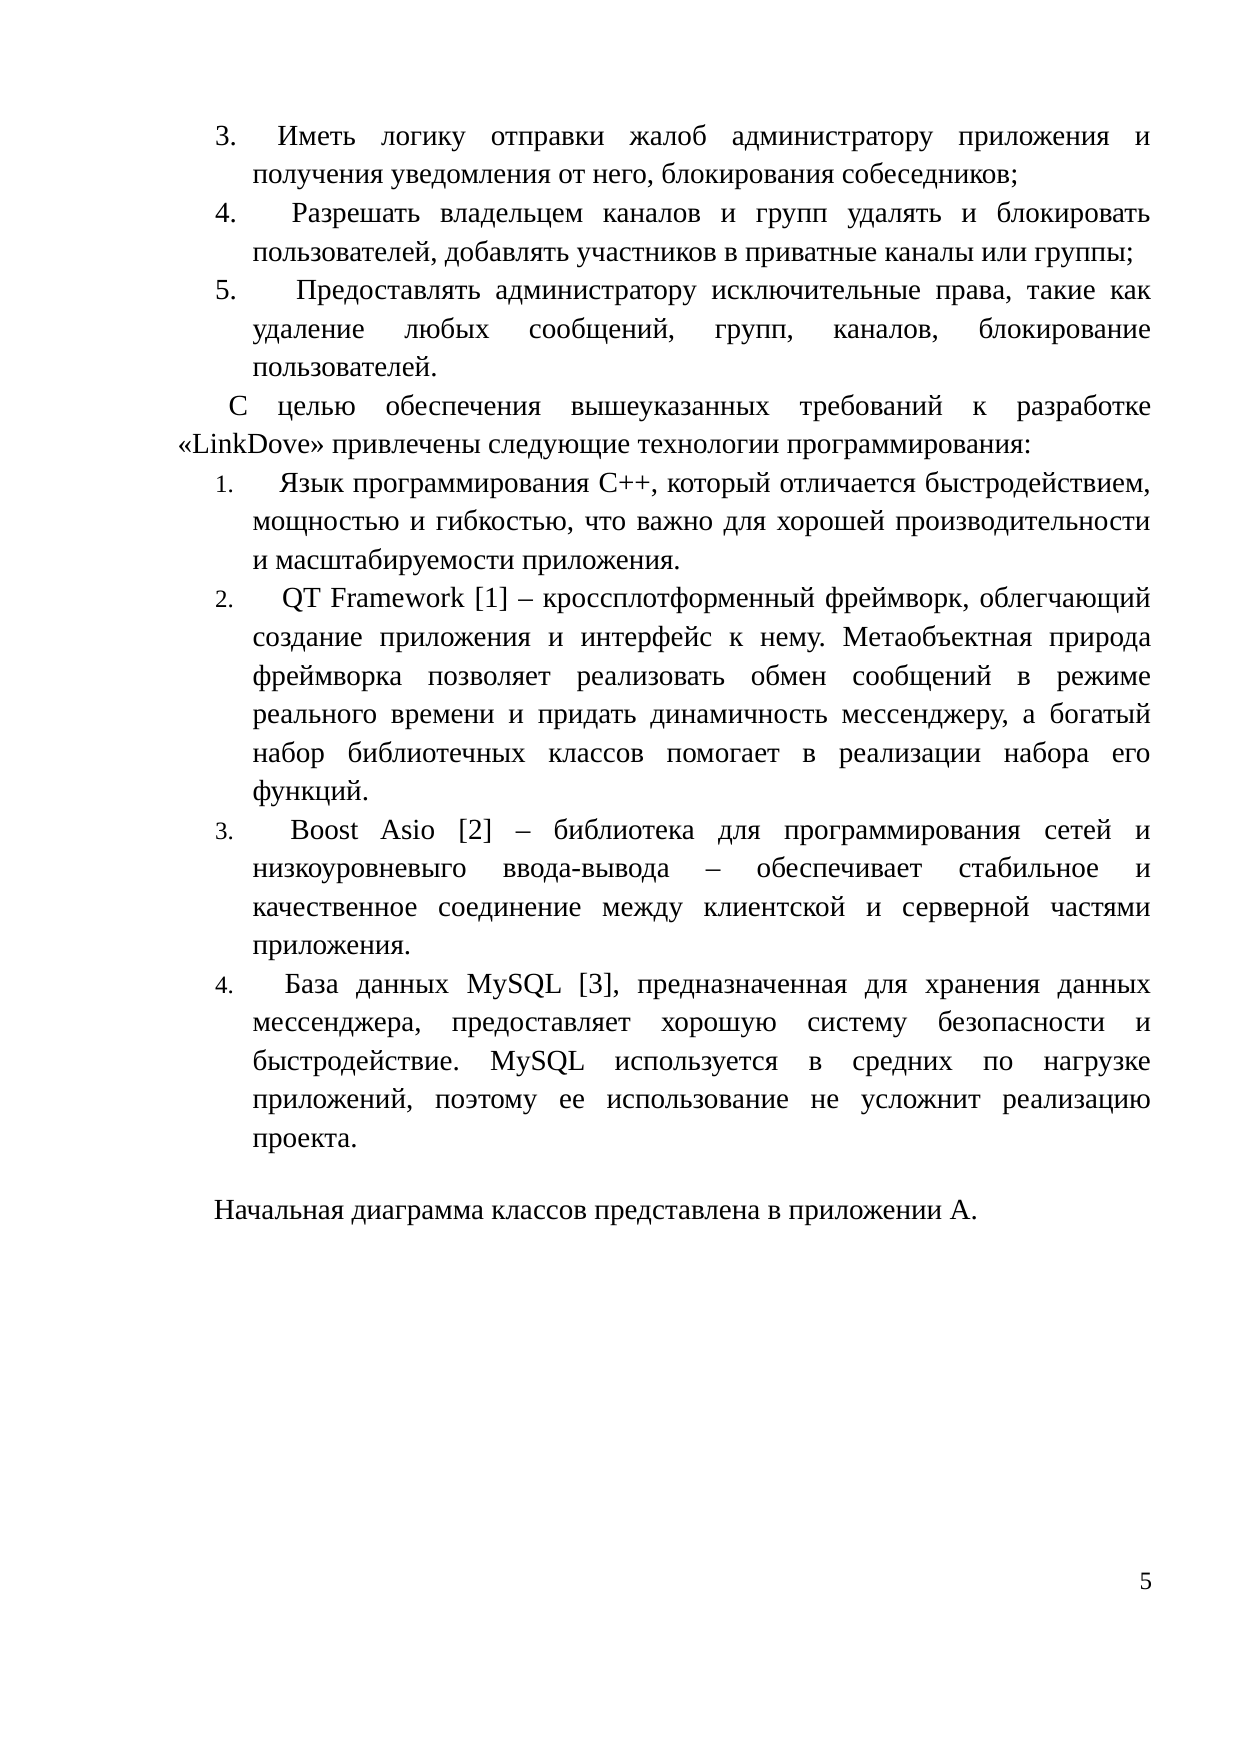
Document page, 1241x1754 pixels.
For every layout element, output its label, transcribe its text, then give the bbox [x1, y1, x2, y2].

list Предоставлять администратору исключительные права, такие как удаление любых сообщений, групп, каналов, блокирование пользователей. [215, 272, 1152, 383]
text Начальная диаграмма классов представлена в приложении А. [177, 1192, 1152, 1225]
list ..Boost Asio [2] – библиотека для программирования сетей и низкоуровневыго ввода-вывода – обеспечивает стабильное и качественное соединение между клиентской и серверной частями приложения. [215, 812, 1152, 961]
list Разрешать владельцем каналов и групп удалять и блокировать пользователей, добавлять участников в приватные каналы или группы; [215, 195, 1152, 267]
list ..База данных MySQL [3], предназначенная для хранения данных мессенджера, предоставляет хорошую систему безопасности и быстродействие. MySQL используется в средних по нагрузке приложений, поэтому ее использование не усложнит реализацию проекта. [215, 966, 1152, 1154]
list Язык программирования C++, который отличается быстродействием, мощностью и гибкостью, что важно для хорошей производительности и масштабируемости приложения. [215, 465, 1152, 576]
list Иметь логику отправки жалоб администратору приложения и получения уведомления от него, блокирования собеседников; [215, 118, 1152, 190]
text ...__С целью обеспечения вышеуказанных требований к разработке «LinkDove» привлечены следующие технологии программирования: [177, 388, 1152, 460]
list QT Framework [1] – кроссплотформенный фреймворк, облегчающий создание приложения и интерфейс к нему. Метаобъектная природа фреймворка позволяет реализовать обмен сообщений в режиме реального времени и придать динамичность мессенджеру, а богатый набор библиотечных классов помогает в реализации набора его функций. [215, 581, 1152, 807]
